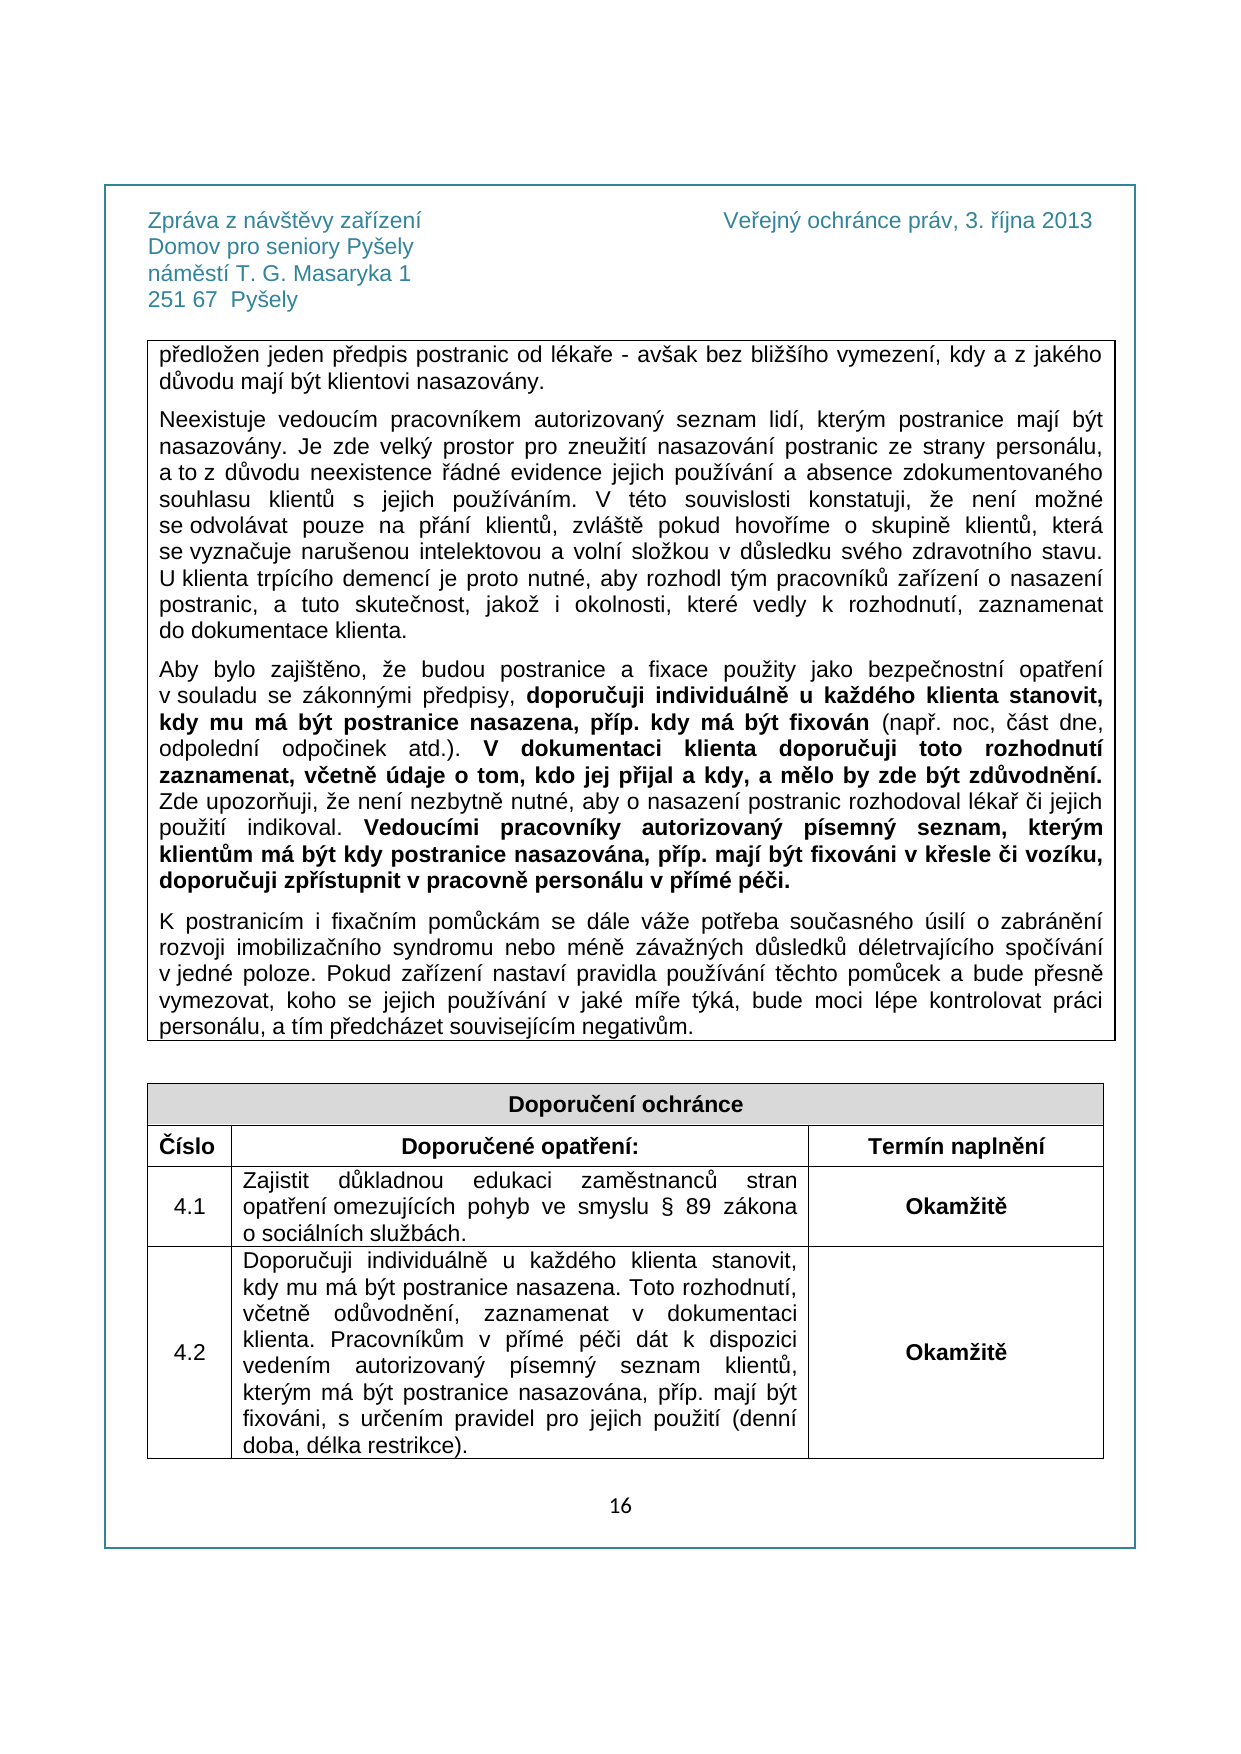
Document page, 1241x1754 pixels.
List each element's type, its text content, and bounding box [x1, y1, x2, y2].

table_cell 4.1 [148, 1167, 231, 1246]
table_cell Číslo [148, 1126, 231, 1166]
table_cell Okamžitě [809, 1247, 1103, 1458]
table_cell Termín naplnění [809, 1126, 1103, 1166]
table_cell Doporučené opatření: [232, 1126, 808, 1166]
table_cell 4.2 [148, 1247, 231, 1458]
table_cell předložen jeden předpis postranic od lékaře - avšak bez bližšího vymezení, kdy a z jakého důvodu mají být klientovi nasazovány. Neexistuje vedoucím pracovníkem autorizovaný seznam lidí, kterým postranice mají být nasazovány. Je zde velký prostor pro zneužití nasazování postranic ze strany personálu, a to z důvodu neexistence řádné evidence jejich používání a absence zdokumentovaného souhlasu klientů s jejich používáním. V této souvislosti konstatuji, že není možné se odvolávat pouze na přání klientů, zvláště pokud hovoříme o skupině klientů, která se vyznačuje narušenou intelektovou a volní složkou v důsledku svého zdravotního stavu. U klienta trpícího demencí je proto nutné, aby rozhodl tým pracovníků zařízení o nasazení postranic, a tuto skutečnost, jakož i okolnosti, které vedly k rozhodnutí, zaznamenat do dokumentace klienta. Aby bylo zajištěno, že budou postranice a fixace použity jako bezpečnostní opatření v souladu se zákonnými předpisy, doporučuji individuálně u každého klienta stanovit, kdy mu má být postranice nasazena, příp. kdy má být fixován (např. noc, část dne, odpolední odpočinek atd.). V dokumentaci klienta doporučuji toto rozhodnutí zaznamenat, včetně údaje o tom, kdo jej přijal a kdy, a mělo by zde být zdůvodnění. Zde upozorňuji, že není nezbytně nutné, aby o nasazení postranic rozhodoval lékař či jejich použití indikoval. Vedoucími pracovníky autorizovaný písemný seznam, kterým klientům má být kdy postranice nasazována, příp. mají být fixováni v křesle či vozíku, doporučuji zpřístupnit v pracovně personálu v přímé péči. K postranicím i fixačním pomůckám se dále váže potřeba současného úsilí o zabránění rozvoji imobilizačního syndromu nebo méně závažných důsledků déletrvajícího spočívání v jedné poloze. Pokud zařízení nastaví pravidla používání těchto pomůcek a bude přesně vymezovat, koho se jejich používání v jaké míře týká, bude moci lépe kontrolovat práci personálu, a tím předcházet souvisejícím negativům. [148, 341, 1114, 1039]
table_cell Zajistit důkladnou edukaci zaměstnanců stran opatření omezujících pohyb ve smyslu § 89 zákona o sociálních službách. [232, 1167, 808, 1246]
table_cell Doporučuji individuálně u každého klienta stanovit, kdy mu má být postranice nasazena. Toto rozhodnutí, včetně odůvodnění, zaznamenat v dokumentaci klienta. Pracovníkům v přímé péči dát k dispozici vedením autorizovaný písemný seznam klientů, kterým má být postranice nasazována, příp. mají být fixováni, s určením pravidel pro jejich použití (denní doba, délka restrikce). [232, 1247, 808, 1458]
table_header Doporučení ochránce [148, 1084, 1103, 1124]
table_cell Okamžitě [809, 1167, 1103, 1246]
